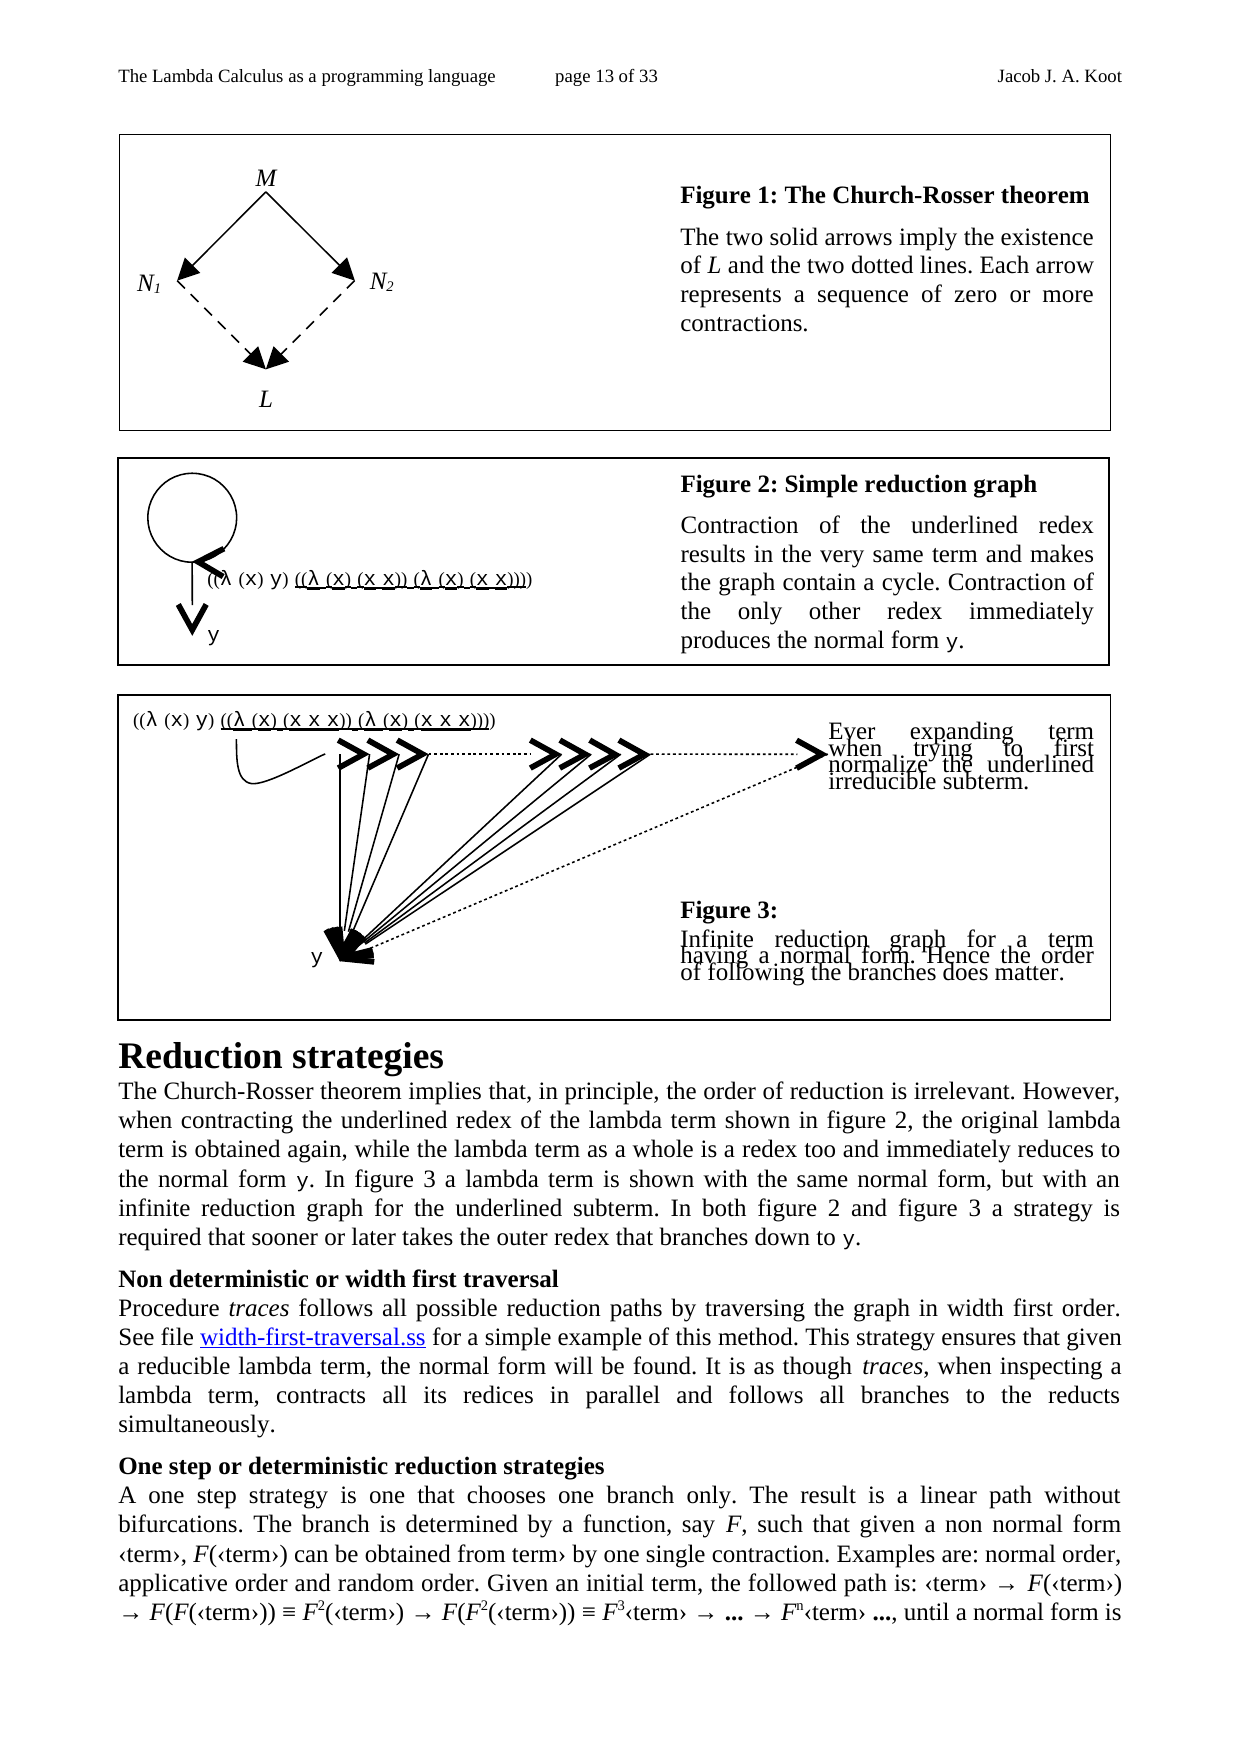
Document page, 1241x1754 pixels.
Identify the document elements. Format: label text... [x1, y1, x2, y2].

subtitle Reduction strategies [118, 1033, 1122, 1076]
text A one step strategy is one that chooses one branch only. The result is a linear path without bifurcations. The branch is determined by a function, say F, such that given a non normal form ‹term›, F(‹term›) can be obtained from term› by one single contraction. Examples are: normal order, applicative order and random order. Given an initial term, the followed path is: ‹term› → F(‹term›) → F(F(‹term›)) ≡ F2(‹term›) → F(F2(‹term›)) ≡ F3‹term› → ... → Fn‹term› ..., until a normal form is [118, 1480, 1122, 1626]
text The Church-Rosser theorem implies that, in principle, the order of reduction is irrelevant. However, when contracting the underlined redex of the lambda term shown in figure 2, the original lambda term is obtained again, while the lambda term as a whole is a redex too and immediately reduces to the normal form y. In figure 3 a lambda term is shown with the same normal form, but with an infinite reduction graph for the underlined subterm. In both figure 2 and figure 3 a strategy is required that sooner or later takes the outer redex that branches down to y. [118, 1076, 1122, 1251]
subtitle Non deterministic or width first traversal [118, 1264, 1122, 1293]
text Procedure traces follows all possible reduction paths by traversing the graph in width first order. See file width-first-traversal.ss for a simple example of this method. This strategy ensures that given a reducible lambda term, the normal form will be found. It is as though traces, when inspecting a lambda term, contracts all its redices in parallel and follows all branches to the reducts simultaneously. [118, 1293, 1122, 1439]
subtitle One step or deterministic reduction strategies [118, 1451, 1122, 1480]
